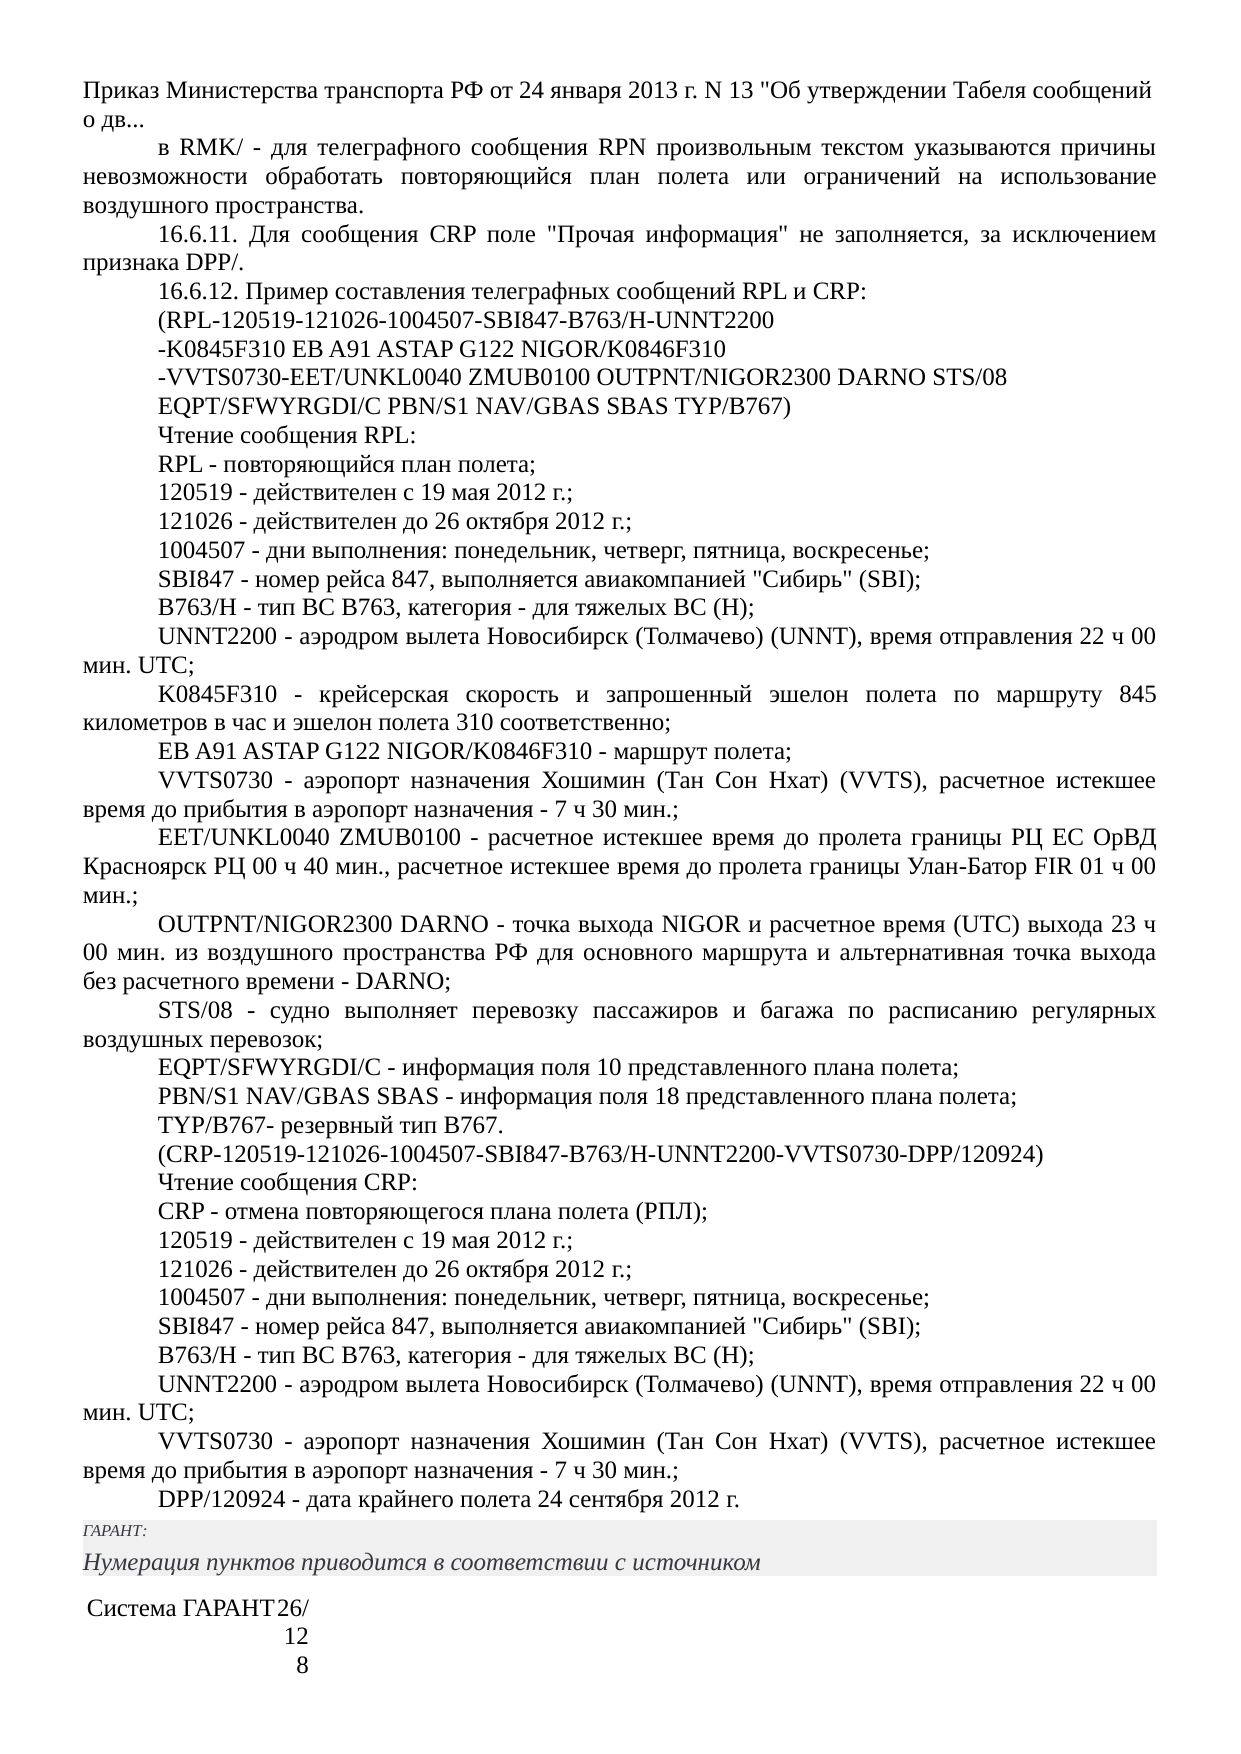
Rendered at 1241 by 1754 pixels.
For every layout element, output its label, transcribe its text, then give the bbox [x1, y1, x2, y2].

text B763/H - тип ВС B763, категория - для тяжелых ВС (H); [83, 592, 1157, 621]
text STS/08 - судно выполняет перевозку пассажиров и багажа по расписанию регулярных воздушных перевозок; [83, 995, 1157, 1052]
text K0845F310 - крейсерская скорость и запрошенный эшелон полета по маршруту 845 километров в час и эшелон полета 310 соответственно; [83, 679, 1157, 736]
text (RPL-120519-121026-1004507-SBI847-B763/H-UNNT2200 [83, 305, 1157, 334]
text TYP/B767- резервный тип B767. [83, 1110, 1157, 1139]
text EET/UNKL0040 ZMUB0100 - расчетное истекшее время до пролета границы РЦ ЕС ОрВД Красноярск РЦ 00 ч 40 мин., расчетное истекшее время до пролета границы Улан-Батор FIR 01 ч 00 мин.; [83, 822, 1157, 909]
text В763/H - тип ВС B763, категория - для тяжелых ВС (H); [83, 1340, 1157, 1369]
text CRP - отмена повторяющегося плана полета (РПЛ); [83, 1196, 1157, 1225]
text ГАРАНТ: [149, 1520, 1157, 1539]
text 120519 - действителен с 19 мая 2012 г.; [83, 477, 1157, 506]
text VVTS0730 - аэропорт назначения Хошимин (Тан Сон Нхат) (VVTS), расчетное истекшее время до прибытия в аэропорт назначения - 7 ч 30 мин.; [83, 765, 1157, 822]
text (CRP-120519-121026-1004507-SBI847-B763/H-UNNT2200-VVTS0730-DPP/120924) [83, 1139, 1157, 1167]
text в RMK/ - для телеграфного сообщения RPN произвольным текстом указываются причины невозможности обработать повторяющийся план полета или ограничений на использование воздушного пространства. [83, 132, 1157, 219]
text VVTS0730 - аэропорт назначения Хошимин (Тан Сон Нхат) (VVTS), расчетное истекшее время до прибытия в аэропорт назначения - 7 ч 30 мин.; [83, 1426, 1157, 1484]
text 121026 - действителен до 26 октября 2012 г.; [83, 506, 1157, 535]
text Чтение сообщения CRP: [83, 1167, 1157, 1196]
text PBN/S1 NAV/GBAS SBAS - информация поля 18 представленного плана полета; [83, 1081, 1157, 1110]
text Чтение сообщения RPL: [83, 420, 1157, 449]
text UNNT2200 - аэродром вылета Новосибирск (Толмачево) (UNNT), время отправления 22 ч 00 мин. UTC; [83, 621, 1157, 679]
text Нумерация пунктов приводится в соответствии с источником [763, 1547, 1157, 1576]
text RPL - повторяющийся план полета; [83, 449, 1157, 477]
text SBI847 - номер рейса 847, выполняется авиакомпанией "Сибирь" (SBI); [83, 564, 1157, 592]
text 121026 - действителен до 26 октября 2012 г.; [83, 1254, 1157, 1282]
text EQPT/SFWYRGDI/C - информация поля 10 представленного плана полета; [83, 1052, 1157, 1081]
text 1004507 - дни выполнения: понедельник, четверг, пятница, воскресенье; [83, 1282, 1157, 1311]
text 16.6.11. Для сообщения CRP поле "Прочая информация" не заполняется, за исключением признака DPP/. [83, 219, 1157, 276]
text 16.6.12. Пример составления телеграфных сообщений RPL и CRP: [83, 276, 1157, 305]
text EQPT/SFWYRGDI/C PBN/S1 NAV/GBAS SBAS TYP/B767) [83, 391, 1157, 420]
text DPP/120924 - дата крайнего полета 24 сентября 2012 г. [83, 1484, 1157, 1512]
text UNNT2200 - аэродром вылета Новосибирск (Толмачево) (UNNT), время отправления 22 ч 00 мин. UTC; [83, 1369, 1157, 1426]
text -K0845F310 EB A91 ASTAP G122 NIGOR/K0846F310 [83, 334, 1157, 362]
text 1004507 - дни выполнения: понедельник, четверг, пятница, воскресенье; [83, 535, 1157, 564]
text -VVTS0730-EET/UNKL0040 ZMUB0100 OUTPNT/NIGOR2300 DARNO STS/08 [83, 362, 1157, 391]
text 120519 - действителен с 19 мая 2012 г.; [83, 1225, 1157, 1254]
text EB A91 ASTAP G122 NIGOR/K0846F310 - маршрут полета; [83, 736, 1157, 765]
text OUTPNT/NIGOR2300 DARNO - точка выхода NIGOR и расчетное время (UTC) выхода 23 ч 00 мин. из воздушного пространства РФ для основного маршрута и альтернативная точка выхода без расчетного времени - DARNO; [83, 909, 1157, 995]
text SBI847 - номер рейса 847, выполняется авиакомпанией "Сибирь" (SBI); [83, 1311, 1157, 1340]
